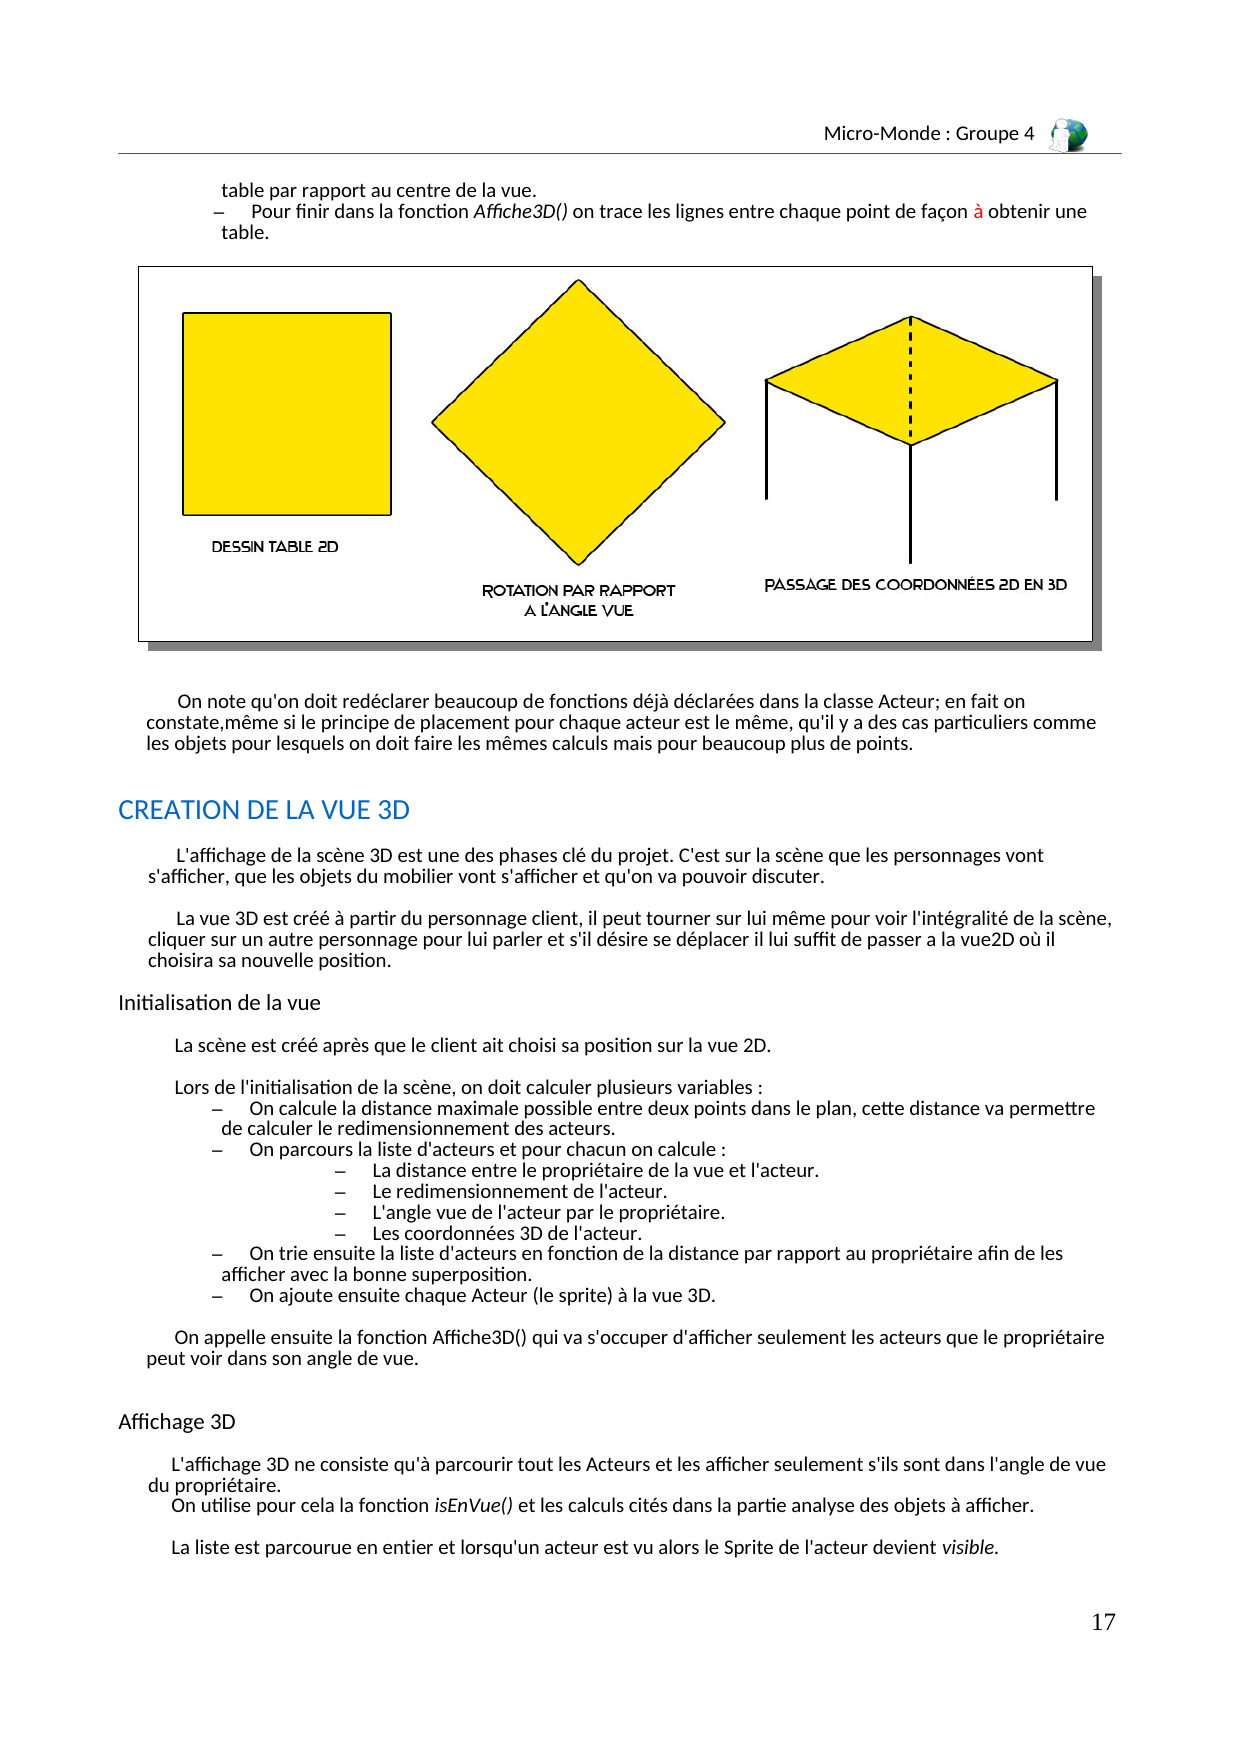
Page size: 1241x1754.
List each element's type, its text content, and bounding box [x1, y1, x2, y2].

list Les coordonnées 3D de l'acteur. [307, 1224, 1122, 1245]
text CREATION DE LA VUE 3D [118, 797, 1095, 826]
list table par rapport au centre de la vue. [184, 182, 1122, 203]
text On utilise pour cela la fonction isEnVue() et les calculs cités dans la partie analyse des objets à afficher. [148, 1497, 1122, 1518]
picture [1047, 118, 1091, 153]
list On trie ensuite la liste d'acteurs en fonction de la distance par rapport au propriétaire afin de les afficher avec la bonne superposition. [184, 1245, 1122, 1287]
text Affichage 3D [118, 1412, 1122, 1435]
text Initialisation de la vue [118, 993, 1122, 1016]
text On note qu'on doit redéclarer beaucoup de fonctions déjà déclarées dans la classe Acteur; en fait on constate,même si le principe de placement pour chaque acteur est le même, qu'il y a des cas particuliers comme les objets pour lesquels on doit faire les mêmes calculs mais pour beaucoup plus de points. [146, 693, 1122, 756]
text Lors de l'initialisation de la scène, on doit calculer plusieurs variables : [146, 1078, 1122, 1099]
list Pour finir dans la fonction Affiche3D() on trace les lignes entre chaque point de façon à obtenir une table. [184, 203, 1122, 245]
text L'affichage 3D ne consiste qu'à parcourir tout les Acteurs et les afficher seulement s'ils sont dans l'angle de vue du propriétaire. [148, 1456, 1122, 1497]
list La distance entre le propriétaire de la vue et l'acteur. [307, 1162, 1122, 1183]
list L'angle vue de l'acteur par le propriétaire. [307, 1203, 1122, 1224]
text La liste est parcourue en entier et lorsqu'un acteur est vu alors le Sprite de l'acteur devient visible. [148, 1539, 1122, 1560]
picture [140, 268, 1089, 638]
text La scène est créé après que le client ait choisi sa position sur la vue 2D. [146, 1037, 1122, 1058]
list On ajoute ensuite chaque Acteur (le sprite) à la vue 3D. [184, 1287, 1122, 1308]
text La vue 3D est créé à partir du personnage client, il peut tourner sur lui même pour voir l'intégralité de la scène, cliquer sur un autre personnage pour lui parler et s'il désire se déplacer il lui suffit de passer a la vue2D où il choisira sa nouvelle position. [148, 910, 1122, 972]
list On calcule la distance maximale possible entre deux points dans le plan, cette distance va permettre de calculer le redimensionnement des acteurs. [184, 1099, 1122, 1141]
text On appelle ensuite la fonction Affiche3D() qui va s'occuper d'afficher seulement les acteurs que le propriétaire peut voir dans son angle de vue. [146, 1328, 1122, 1370]
text L'affichage de la scène 3D est une des phases clé du projet. C'est sur la scène que les personnages vont s'afficher, que les objets du mobilier vont s'afficher et qu'on va pouvoir discuter. [148, 847, 1122, 889]
list On parcours la liste d'acteurs et pour chacun on calcule : [184, 1141, 1122, 1162]
list Le redimensionnement de l'acteur. [307, 1183, 1122, 1203]
